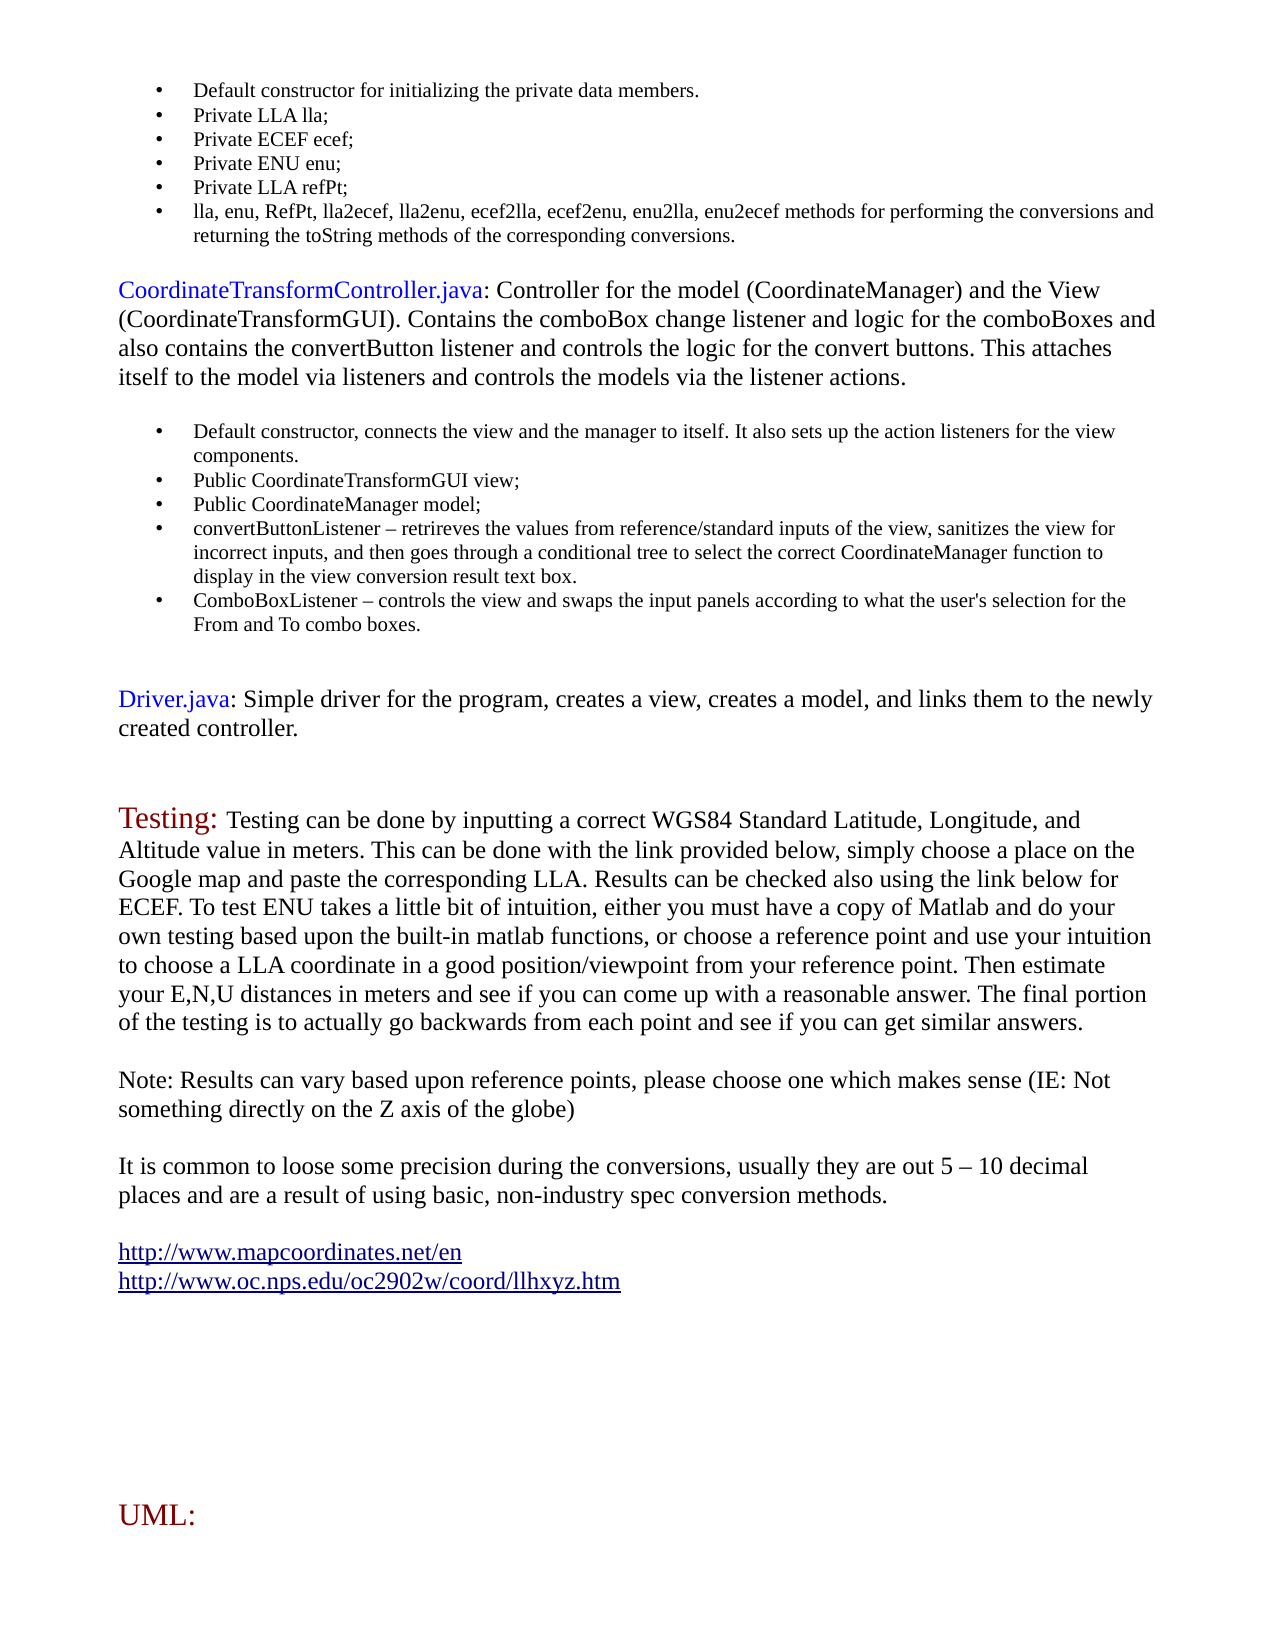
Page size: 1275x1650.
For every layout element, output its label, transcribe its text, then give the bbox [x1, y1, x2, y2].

list ComboBoxListener – controls the view and swaps the input panels according to what the user's selection for the From and To combo boxes. [156, 588, 1157, 636]
list Public CoordinateTransformGUI view; [156, 467, 1157, 492]
list Private ENU enu; [156, 151, 1157, 175]
list Private LLA refPt; [156, 175, 1157, 199]
list Default constructor, connects the view and the manager to itself. It also sets up the action listeners for the view components. [156, 419, 1157, 467]
list convertButtonListener – retrireves the values from reference/standard inputs of the view, sanitizes the view for incorrect inputs, and then goes through a conditional tree to select the correct CoordinateManager function to display in the view conversion result text box. [156, 516, 1157, 588]
text http://www.mapcoordinates.net/en [118, 1237, 1157, 1266]
list Private ECEF ecef; [156, 127, 1157, 151]
text It is common to loose some precision during the conversions, usually they are out 5 – 10 decimal places and are a result of using basic, non-industry spec conversion methods. [118, 1151, 1157, 1209]
text Note: Results can vary based upon reference points, please choose one which makes sense (IE: Not something directly on the Z axis of the globe) [118, 1065, 1157, 1122]
text UML: [118, 1496, 1157, 1532]
list Public CoordinateManager model; [156, 492, 1157, 516]
text CoordinateTransformController.java: Controller for the model (CoordinateManager) and the View (CoordinateTransformGUI). Contains the comboBox change listener and logic for the comboBoxes and also contains the convertButton listener and controls the logic for the convert buttons. This attaches itself to the model via listeners and controls the models via the listener actions. [118, 276, 1157, 391]
text Testing: Testing can be done by inputting a correct WGS84 Standard Latitude, Longitude, and Altitude value in meters. This can be done with the link provided below, simply choose a place on the Google map and paste the corresponding LLA. Results can be checked also using the link below for ECEF. To test ENU takes a little bit of intuition, either you must have a copy of Matlab and do your own testing based upon the built-in matlab functions, or choose a reference point and use your intuition to choose a LLA coordinate in a good position/viewpoint from your reference point. Then estimate your E,N,U distances in meters and see if you can come up with a reasonable answer. The final portion of the testing is to actually go backwards from each point and see if you can get similar answers. [118, 799, 1157, 1036]
list Default constructor for initializing the private data members. [156, 78, 1157, 102]
list Private LLA lla; [156, 102, 1157, 127]
text http://www.oc.nps.edu/oc2902w/coord/llhxyz.htm [118, 1266, 1157, 1295]
text Driver.java: Simple driver for the program, creates a view, creates a model, and links them to the newly created controller. [118, 684, 1157, 742]
list lla, enu, RefPt, lla2ecef, lla2enu, ecef2lla, ecef2enu, enu2lla, enu2ecef methods for performing the conversions and returning the toString methods of the corresponding conversions. [156, 199, 1157, 247]
